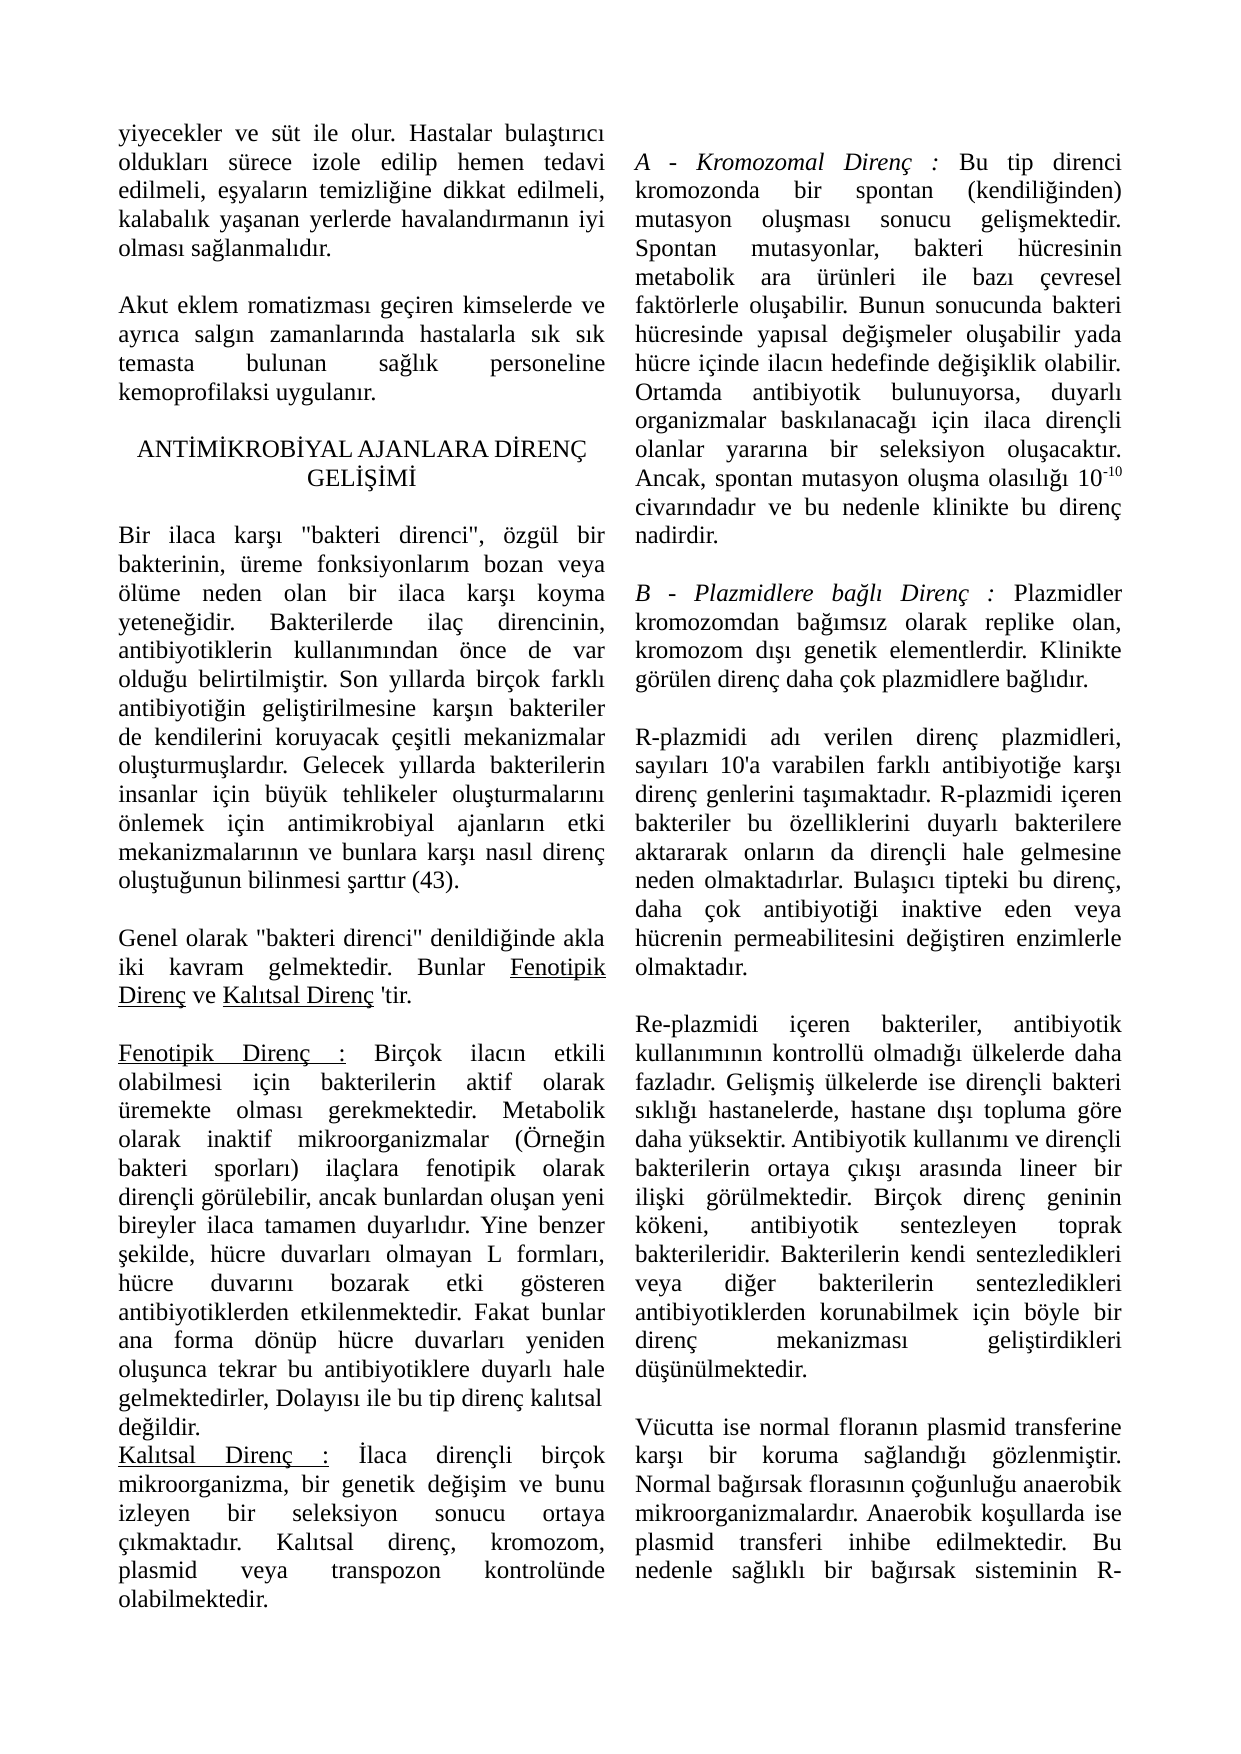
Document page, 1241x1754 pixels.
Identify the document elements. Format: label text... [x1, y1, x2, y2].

text B - Plazmidlere bağlı Direnç : Plazmidler kromozomdan bağımsız olarak replike olan, kromozom dışı genetik elementlerdir. Klinikte görülen direnç daha çok plazmidlere bağlıdır. [635, 578, 1122, 693]
text Kalıtsal Direnç : İlaca dirençli birçok mikroorganizma, bir genetik değişim ve bunu izleyen bir seleksiyon sonucu ortaya çıkmaktadır. Kalıtsal direnç, kromozom, plasmid veya transpozon kontrolünde olabilmektedir. [118, 1441, 605, 1613]
text ANTİMİKROBİYAL AJANLARA DİRENÇ GELİŞİMİ [118, 434, 605, 492]
text değildir. [118, 1412, 605, 1441]
text A - Kromozomal Direnç : Bu tip direnci kromozonda bir spontan (kendiliğinden) mutasyon oluşması sonucu gelişmektedir. Spontan mutasyonlar, bakteri hücresinin metabolik ara ürünleri ile bazı çevresel faktörlerle oluşabilir. Bunun sonucunda bakteri hücresinde yapısal değişmeler oluşabilir yada hücre içinde ilacın hedefinde değişiklik olabilir. Ortamda antibiyotik bulunuyorsa, duyarlı organizmalar baskılanacağı için ilaca dirençli olanlar yararına bir seleksiyon oluşacaktır. Ancak, spontan mutasyon oluşma olasılığı 10-10 civarındadır ve bu nedenle klinikte bu direnç nadirdir. [635, 147, 1122, 549]
text Akut eklem romatizması geçiren kimselerde ve ayrıca salgın zamanlarında hastalarla sık sık temasta bulunan sağlık personeline kemoprofilaksi uygulanır. [118, 291, 605, 406]
text Genel olarak "bakteri direnci" denildiğinde akla iki kavram gelmektedir. Bunlar Fenotipik Direnç ve Kalıtsal Direnç 'tir. [118, 923, 605, 1009]
text R-plazmidi adı verilen direnç plazmidleri, sayıları 10'a varabilen farklı antibiyotiğe karşı direnç genlerini taşımaktadır. R-plazmidi içeren bakteriler bu özelliklerini duyarlı bakterilere aktararak onların da dirençli hale gelmesine neden olmaktadırlar. Bulaşıcı tipteki bu direnç, daha çok antibiyotiği inaktive eden veya hücrenin permeabilitesini değiştiren enzimlerle olmaktadır. [635, 722, 1122, 981]
text Bir ilaca karşı "bakteri direnci", özgül bir bakterinin, üreme fonksiyonlarım bozan veya ölüme neden olan bir ilaca karşı koyma yeteneğidir. Bakterilerde ilaç direncinin, antibiyotiklerin kullanımından önce de var olduğu belirtilmiştir. Son yıllarda birçok farklı antibiyotiğin geliştirilmesine karşın bakteriler de kendilerini koruyacak çeşitli mekanizmalar oluşturmuşlardır. Gelecek yıllarda bakterilerin insanlar için büyük tehlikeler oluşturmalarını önlemek için antimikrobiyal ajanların etki mekanizmalarının ve bunlara karşı nasıl direnç oluştuğunun bilinmesi şarttır (43). [118, 521, 605, 894]
text yiyecekler ve süt ile olur. Hastalar bulaştırıcı oldukları sürece izole edilip hemen tedavi edilmeli, eşyaların temizliğine dikkat edilmeli, kalabalık yaşanan yerlerde havalandırmanın iyi olması sağlanmalıdır. [118, 118, 605, 262]
text Re-plazmidi içeren bakteriler, antibiyotik kullanımının kontrollü olmadığı ülkelerde daha fazladır. Gelişmiş ülkelerde ise dirençli bakteri sıklığı hastanelerde, hastane dışı topluma göre daha yüksektir. Antibiyotik kullanımı ve dirençli bakterilerin ortaya çıkışı arasında lineer bir ilişki görülmektedir. Birçok direnç geninin kökeni, antibiyotik sentezleyen toprak bakterileridir. Bakterilerin kendi sentezledikleri veya diğer bakterilerin sentezledikleri antibiyotiklerden korunabilmek için böyle bir direnç mekanizması geliştirdikleri düşünülmektedir. [635, 1009, 1122, 1383]
text Vücutta ise normal floranın plasmid transferine karşı bir koruma sağlandığı gözlenmiştir. Normal bağırsak florasının çoğunluğu anaerobik mikroorganizmalardır. Anaerobik koşullarda ise plasmid transferi inhibe edilmektedir. Bu nedenle sağlıklı bir bağırsak sisteminin R- [635, 1412, 1122, 1584]
text Fenotipik Direnç : Birçok ilacın etkili olabilmesi için bakterilerin aktif olarak üremekte olması gerekmektedir. Metabolik olarak inaktif mikroorganizmalar (Örneğin bakteri sporları) ilaçlara fenotipik olarak dirençli görülebilir, ancak bunlardan oluşan yeni bireyler ilaca tamamen duyarlıdır. Yine benzer şekilde, hücre duvarları olmayan L formları, hücre duvarını bozarak etki gösteren antibiyotiklerden etkilenmektedir. Fakat bunlar ana forma dönüp hücre duvarları yeniden oluşunca tekrar bu antibiyotiklere duyarlı hale gelmektedirler, Dolayısı ile bu tip direnç kalıtsal [118, 1038, 605, 1412]
